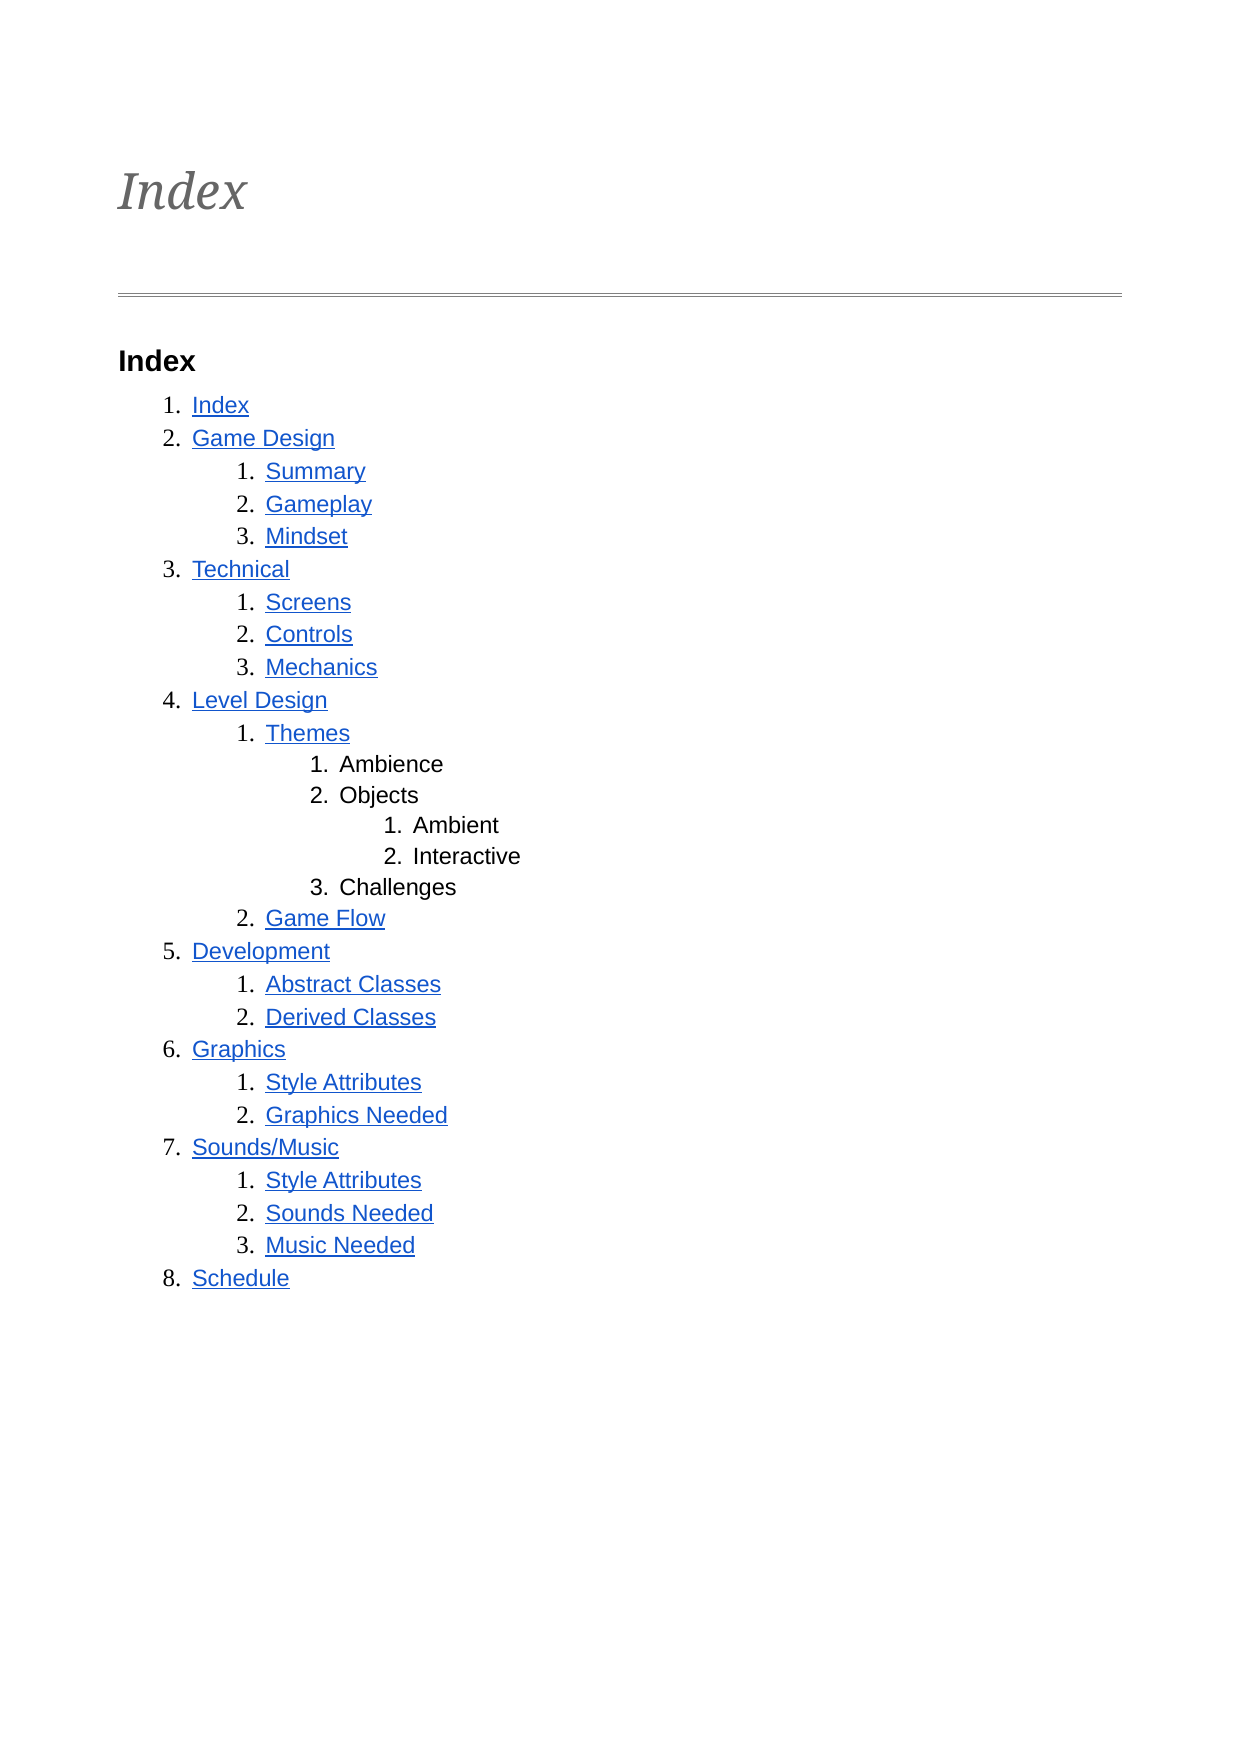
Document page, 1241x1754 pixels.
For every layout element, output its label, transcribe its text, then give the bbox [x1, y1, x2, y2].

subtitle Index [118, 343, 1122, 378]
list Interactive [383, 842, 1122, 869]
list Style Attributes [236, 1067, 1122, 1096]
subtitle Index [118, 156, 1122, 224]
list Mindset [236, 521, 1122, 550]
list Sounds Needed [236, 1198, 1122, 1227]
list Challenges [309, 873, 1122, 900]
list Graphics Needed [236, 1100, 1122, 1128]
list Gameplay [236, 489, 1122, 517]
list Themes [236, 718, 1122, 746]
list Technical [162, 554, 1122, 583]
list Derived Classes [236, 1002, 1122, 1030]
list Game Design [162, 423, 1122, 452]
list Summary [236, 456, 1122, 485]
list Sounds/Music [162, 1132, 1122, 1161]
list Level Design [162, 685, 1122, 714]
list Screens [236, 587, 1122, 616]
list Graphics [162, 1034, 1122, 1063]
list Index [162, 391, 1122, 419]
list Development [162, 936, 1122, 965]
list Ambience [309, 750, 1122, 777]
list Abstract Classes [236, 969, 1122, 998]
list Style Attributes [236, 1165, 1122, 1194]
list Objects [309, 781, 1122, 808]
list Music Needed [236, 1231, 1122, 1259]
list Ambient [383, 812, 1122, 838]
list Schedule [162, 1263, 1122, 1292]
list Controls [236, 619, 1122, 648]
list Mechanics [236, 652, 1122, 681]
list Game Flow [236, 903, 1122, 932]
